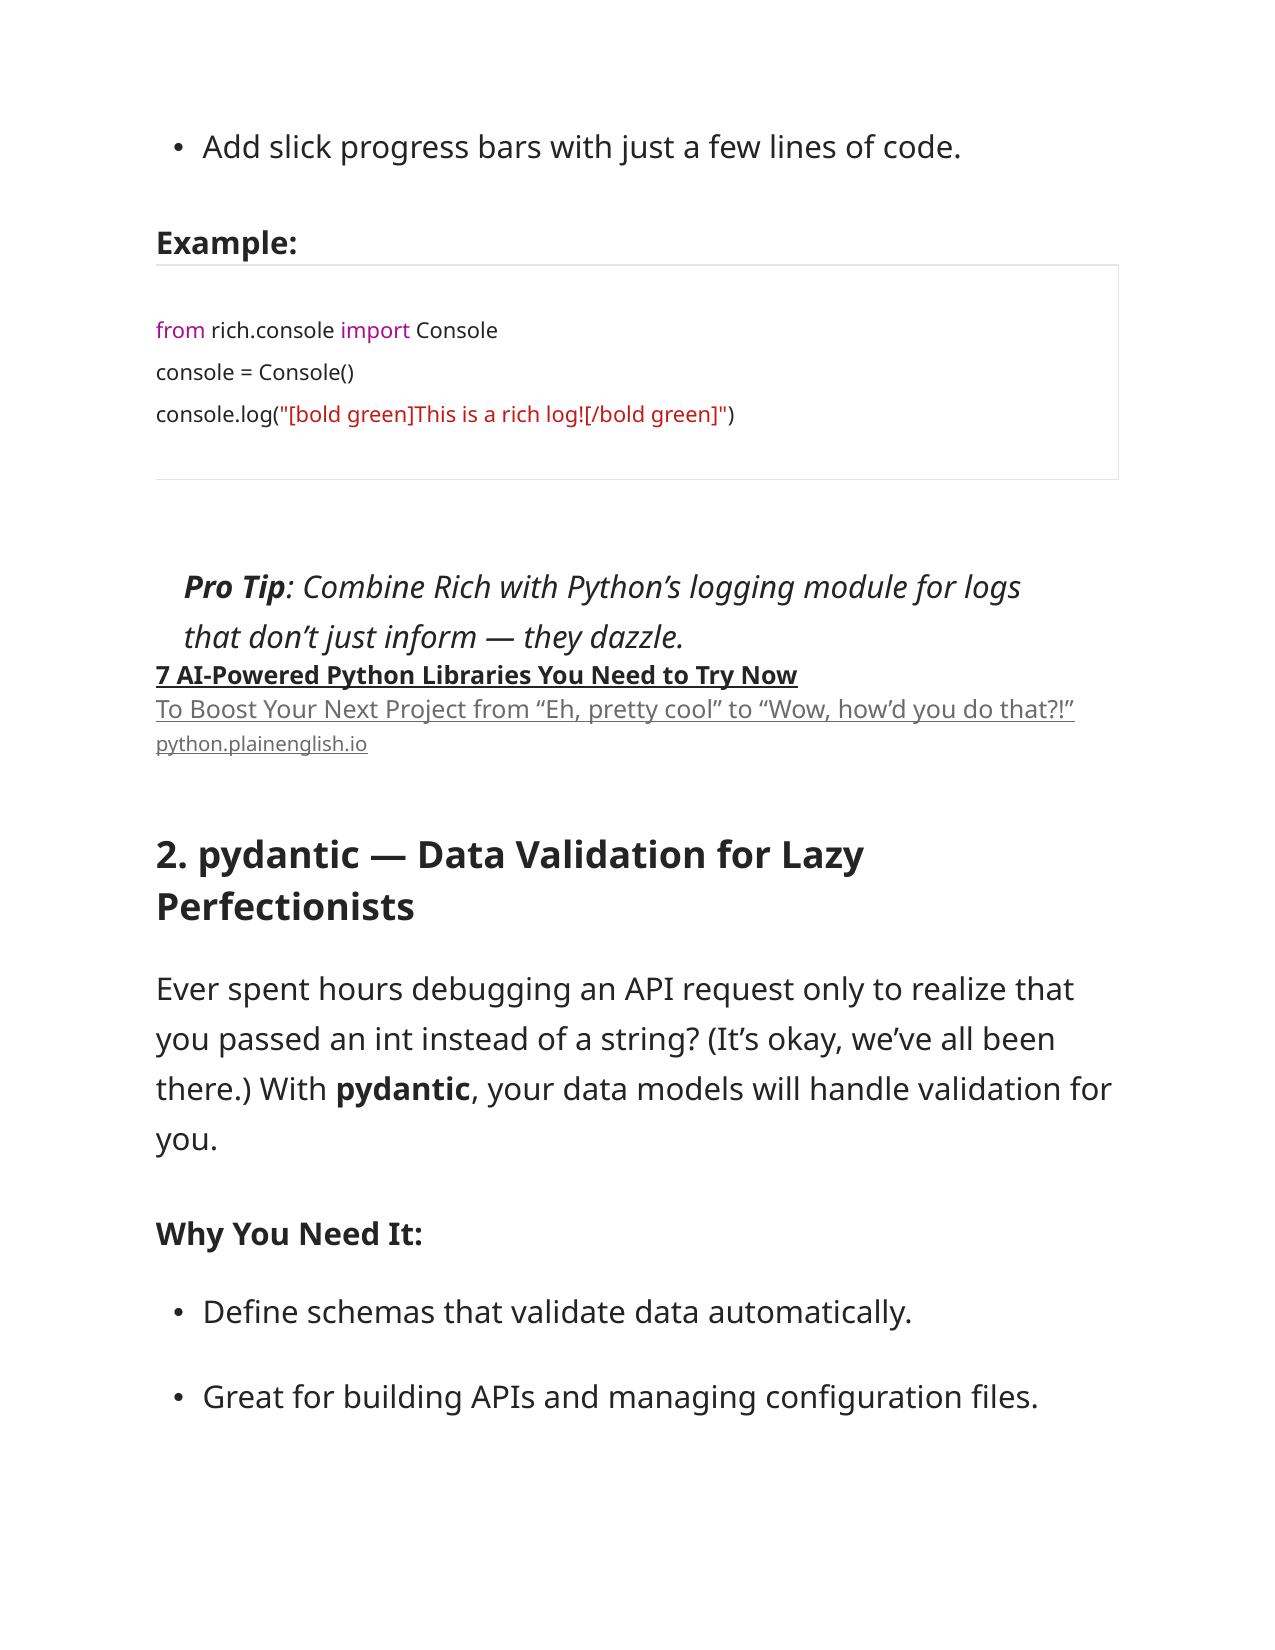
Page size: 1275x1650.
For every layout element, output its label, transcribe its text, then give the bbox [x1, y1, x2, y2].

text from rich.console import Console [156, 266, 1118, 306]
subtitle 7 AI-Powered Python Libraries You Need to Try Now [156, 658, 1119, 692]
subtitle 2. pydantic — Data Validation for Lazy Perfectionists [156, 829, 1119, 931]
text console.log("[bold green]This is a rich log![/bold green]") [156, 347, 1118, 479]
text python.plainenglish.io [156, 726, 1119, 757]
text Pro Tip: Combine Rich with Python’s logging module for logs that don’t just inform — they dazzle. [183, 558, 1060, 658]
list Add slick progress bars with just a few lines of code. [202, 118, 1119, 168]
text Ever spent hours debugging an API request only to realize that you passed an int instead of a string? (It’s okay, we’ve all been there.) With pydantic, your data models will handle validation for you. [156, 959, 1119, 1159]
text console = Console() [156, 306, 1118, 347]
subtitle Example: [156, 221, 1119, 264]
subtitle Why You Need It: [156, 1212, 1119, 1255]
list Great for building APIs and managing configuration files. [202, 1367, 1119, 1417]
list Define schemas that validate data automatically. [202, 1283, 1119, 1333]
subtitle To Boost Your Next Project from “Eh, pretty cool” to “Wow, how’d you do that?!” [156, 692, 1119, 726]
